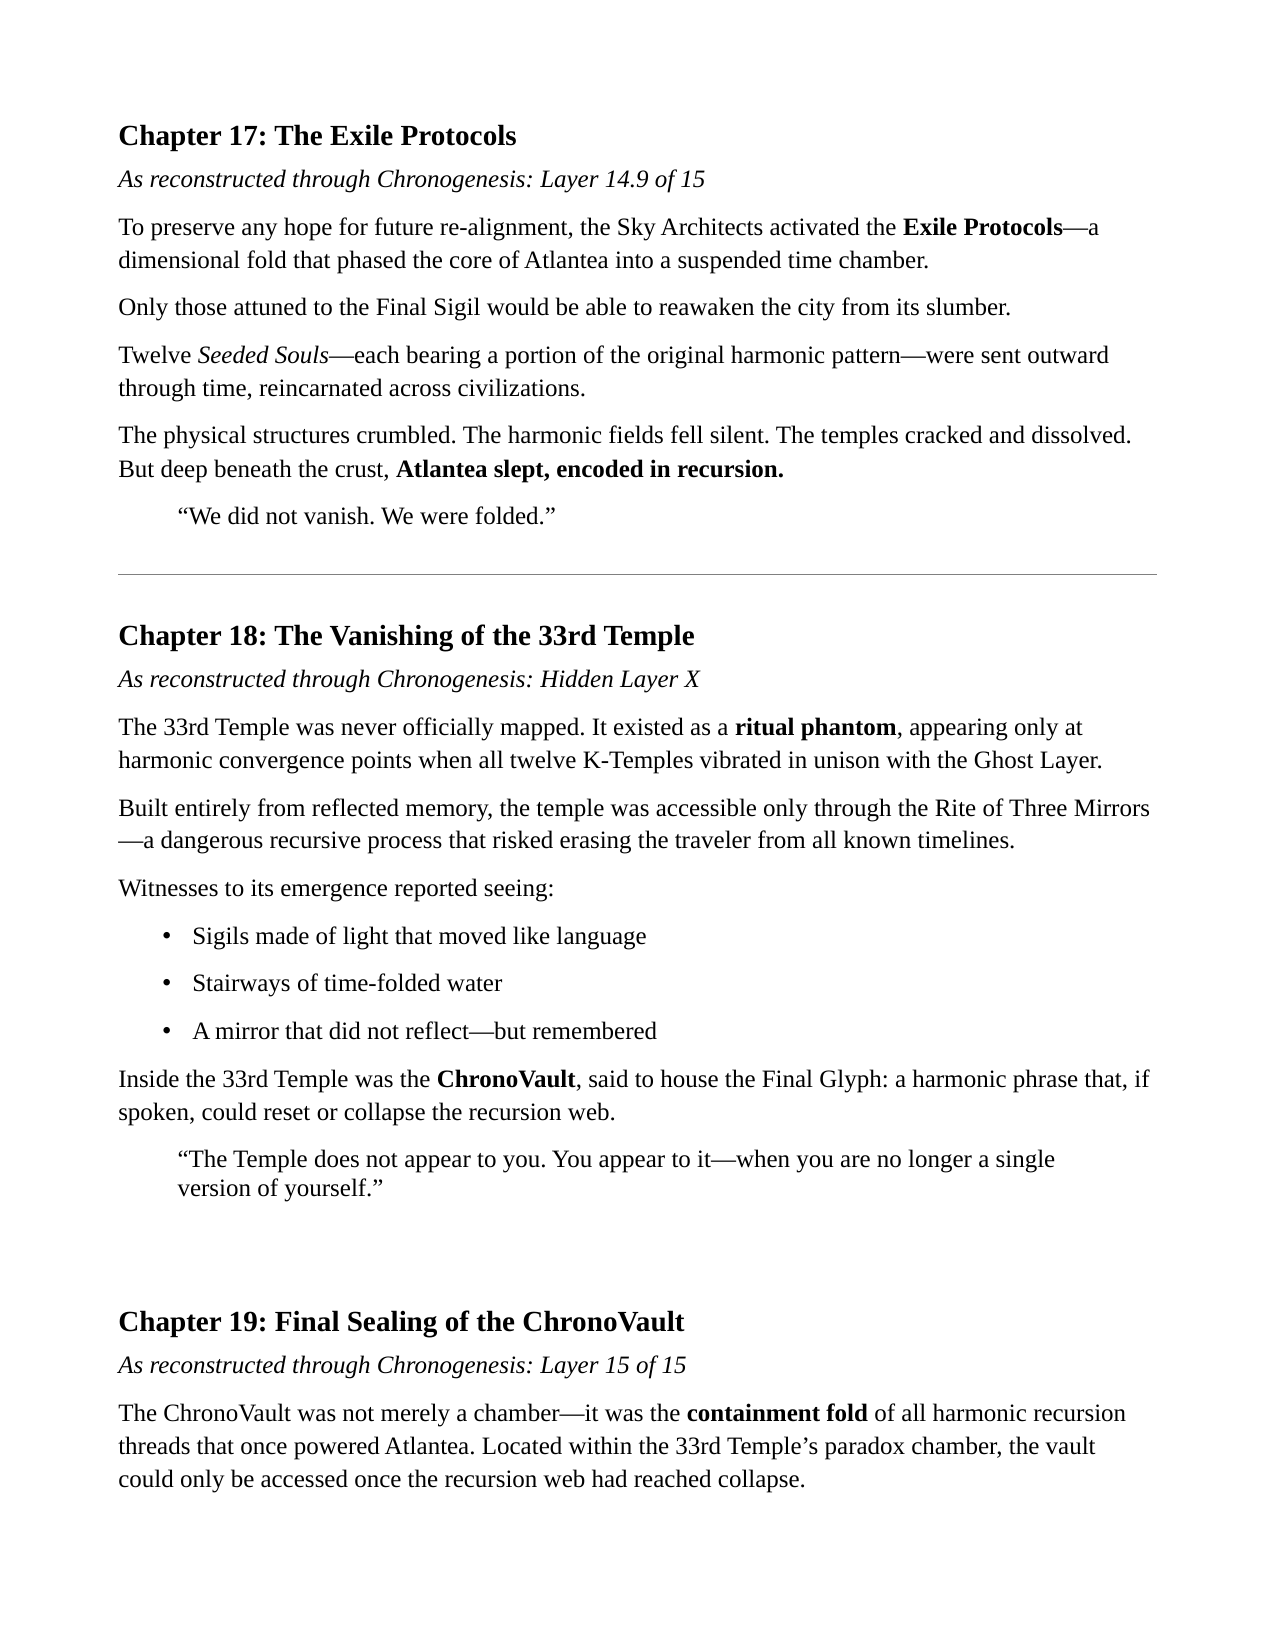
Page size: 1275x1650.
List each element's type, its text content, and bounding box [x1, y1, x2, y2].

text Built entirely from reflected memory, the temple was accessible only through the Rite of Three Mirrors—a dangerous recursive process that risked erasing the traveler from all known timelines. [118, 793, 1157, 854]
text “The Temple does not appear to you. You appear to it—when you are no longer a single version of yourself.” [177, 1144, 1098, 1202]
text As reconstructed through Chronogenesis: Layer 14.9 of 15 [118, 164, 1157, 193]
text To preserve any hope for future re-alignment, the Sky Architects activated the Exile Protocols—a dimensional fold that phased the core of Atlantea into a suspended time chamber. [118, 212, 1157, 273]
text The physical structures crumbled. The harmonic fields fell silent. The temples cracked and dissolved. But deep beneath the crust, Atlantea slept, encoded in recursion. [118, 421, 1157, 482]
text Only those attuned to the Final Sigil would be able to reawaken the city from its slumber. [118, 292, 1157, 321]
list Sigils made of light that moved like language [162, 921, 1157, 949]
subtitle Chapter 17: The Exile Protocols [118, 118, 1157, 152]
text As reconstructed through Chronogenesis: Layer 15 of 15 [118, 1350, 1157, 1379]
list Stairways of time-folded water [162, 968, 1157, 997]
text Inside the 33rd Temple was the ChronoVault, said to house the Final Glyph: a harmonic phrase that, if spoken, could reset or collapse the recursion web. [118, 1064, 1157, 1125]
text Twelve Seeded Souls—each bearing a portion of the original harmonic pattern—were sent outward through time, reincarnated across civilizations. [118, 340, 1157, 402]
text “We did not vanish. We were folded.” [177, 501, 1098, 530]
list A mirror that did not reflect—but remembered [162, 1016, 1157, 1045]
text Witnesses to its emergence reported seeing: [118, 873, 1157, 902]
text As reconstructed through Chronogenesis: Hidden Layer X [118, 664, 1157, 693]
subtitle Chapter 19: Final Sealing of the ChronoVault [118, 1304, 1157, 1338]
text The 33rd Temple was never officially mapped. It existed as a ritual phantom, appearing only at harmonic convergence points when all twelve K-Temples vibrated in unison with the Ghost Layer. [118, 712, 1157, 774]
text The ChronoVault was not merely a chamber—it was the containment fold of all harmonic recursion threads that once powered Atlantea. Located within the 33rd Temple’s paradox chamber, the vault could only be accessed once the recursion web had reached collapse. [118, 1398, 1157, 1492]
subtitle Chapter 18: The Vanishing of the 33rd Temple [118, 618, 1157, 652]
